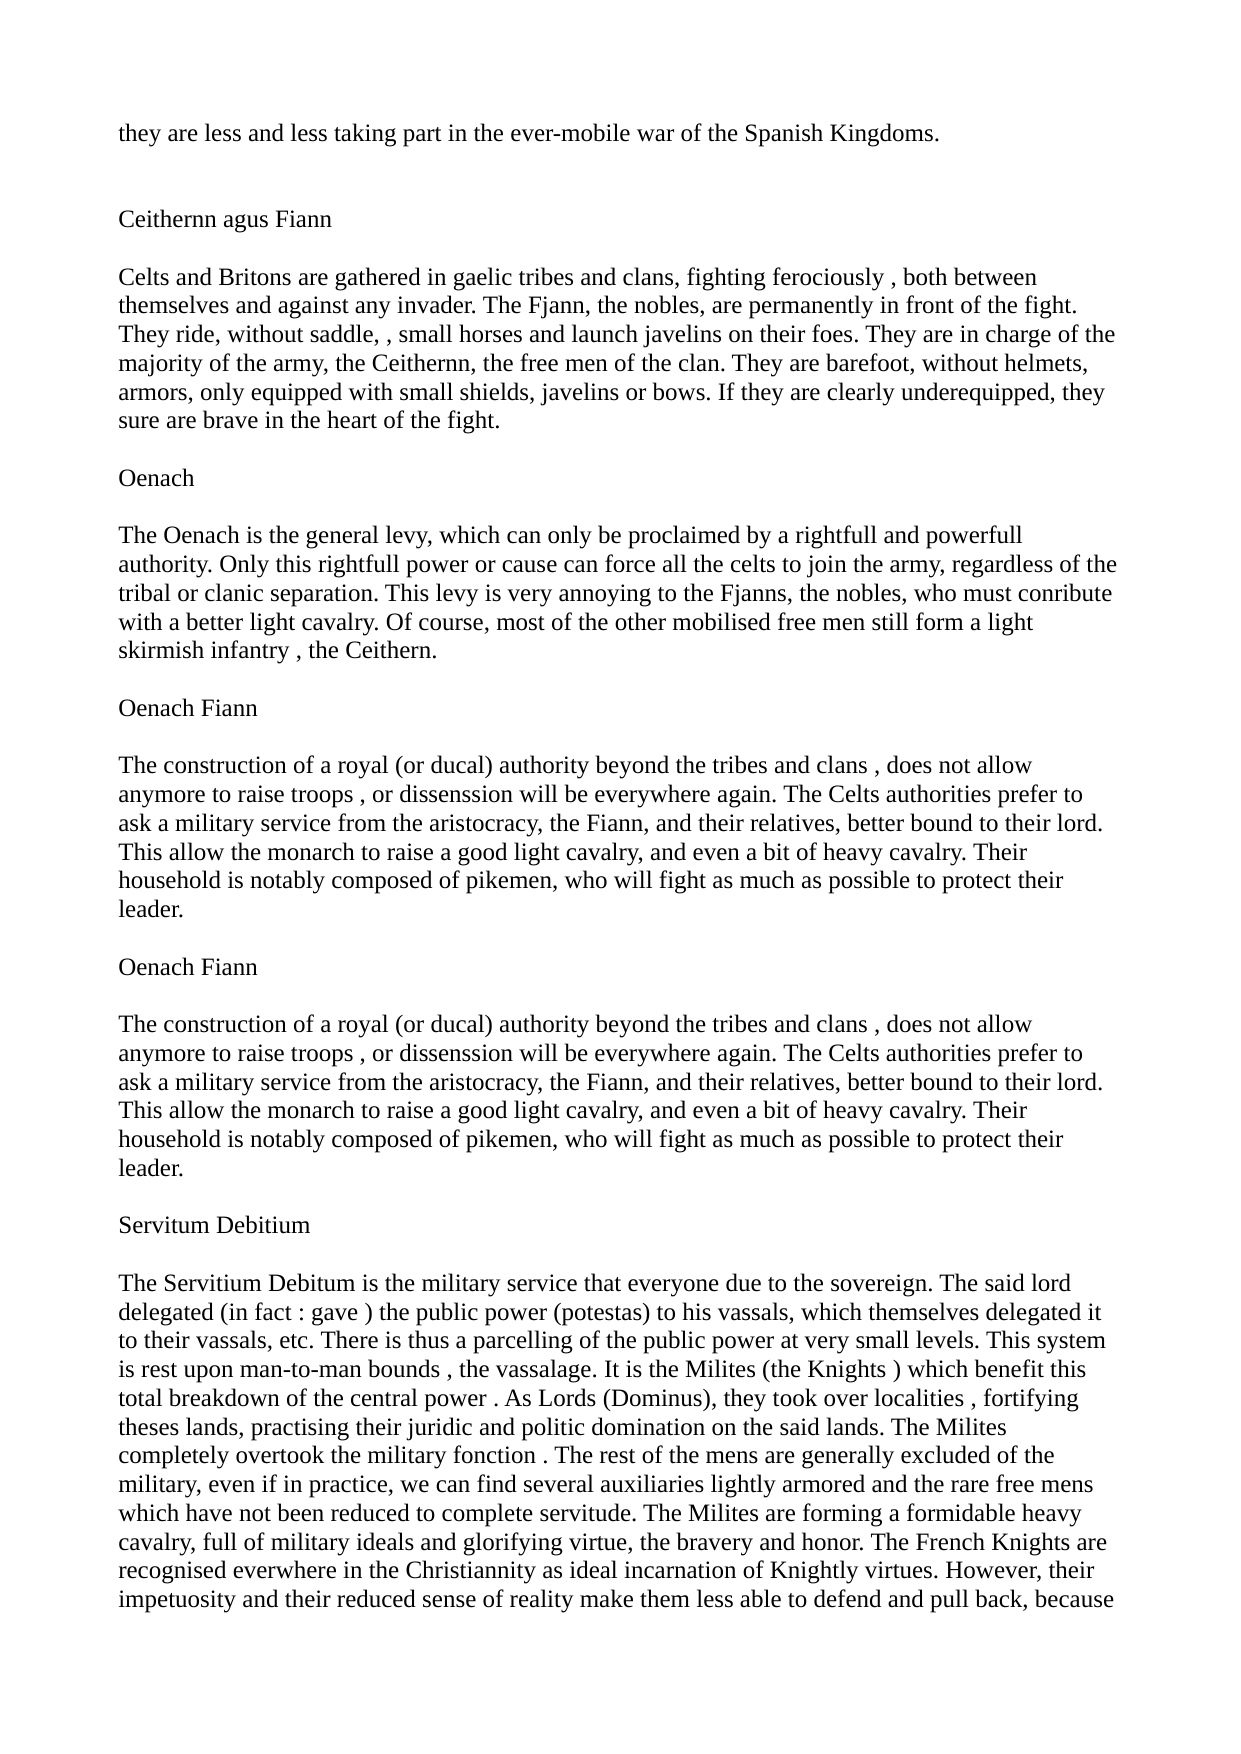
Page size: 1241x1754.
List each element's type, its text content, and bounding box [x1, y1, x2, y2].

text Oenach Fiann [118, 952, 1122, 981]
text The construction of a royal (or ducal) authority beyond the tribes and clans , does not allow anymore to raise troops , or dissenssion will be everywhere again. The Celts authorities prefer to ask a military service from the aristocracy, the Fiann, and their relatives, better bound to their lord. This allow the monarch to raise a good light cavalry, and even a bit of heavy cavalry. Their household is notably composed of pikemen, who will fight as much as possible to protect their leader. [118, 751, 1122, 923]
text Oenach [118, 463, 1122, 492]
text Ceithernn agus Fiann [118, 204, 1122, 233]
text The construction of a royal (or ducal) authority beyond the tribes and clans , does not allow anymore to raise troops , or dissenssion will be everywhere again. The Celts authorities prefer to ask a military service from the aristocracy, the Fiann, and their relatives, better bound to their lord. This allow the monarch to raise a good light cavalry, and even a bit of heavy cavalry. Their household is notably composed of pikemen, who will fight as much as possible to protect their leader. [118, 1009, 1122, 1182]
text they are less and less taking part in the ever-mobile war of the Spanish Kingdoms. [118, 118, 1122, 147]
text Servitum Debitium [118, 1211, 1122, 1239]
text The Oenach is the general levy, which can only be proclaimed by a rightfull and powerfull authority. Only this rightfull power or cause can force all the celts to join the army, regardless of the tribal or clanic separation. This levy is very annoying to the Fjanns, the nobles, who must conribute with a better light cavalry. Of course, most of the other mobilised free men still form a light skirmish infantry , the Ceithern. [118, 521, 1122, 664]
text Oenach Fiann [118, 693, 1122, 722]
text The Servitium Debitum is the military service that everyone due to the sovereign. The said lord delegated (in fact : gave ) the public power (potestas) to his vassals, which themselves delegated it to their vassals, etc. There is thus a parcelling of the public power at very small levels. This system is rest upon man-to-man bounds , the vassalage. It is the Milites (the Knights ) which benefit this total breakdown of the central power . As Lords (Dominus), they took over localities , fortifying theses lands, practising their juridic and politic domination on the said lands. The Milites completely overtook the military fonction . The rest of the mens are generally excluded of the military, even if in practice, we can find several auxiliaries lightly armored and the rare free mens which have not been reduced to complete servitude. The Milites are forming a formidable heavy cavalry, full of military ideals and glorifying virtue, the bravery and honor. The French Knights are recognised everwhere in the Christiannity as ideal incarnation of Knightly virtues. However, their impetuosity and their reduced sense of reality make them less able to defend and pull back, because [118, 1268, 1122, 1613]
text Celts and Britons are gathered in gaelic tribes and clans, fighting ferociously , both between themselves and against any invader. The Fjann, the nobles, are permanently in front of the fight. They ride, without saddle, , small horses and launch javelins on their foes. They are in charge of the majority of the army, the Ceithernn, the free men of the clan. They are barefoot, without helmets, armors, only equipped with small shields, javelins or bows. If they are clearly underequipped, they sure are brave in the heart of the fight. [118, 262, 1122, 434]
